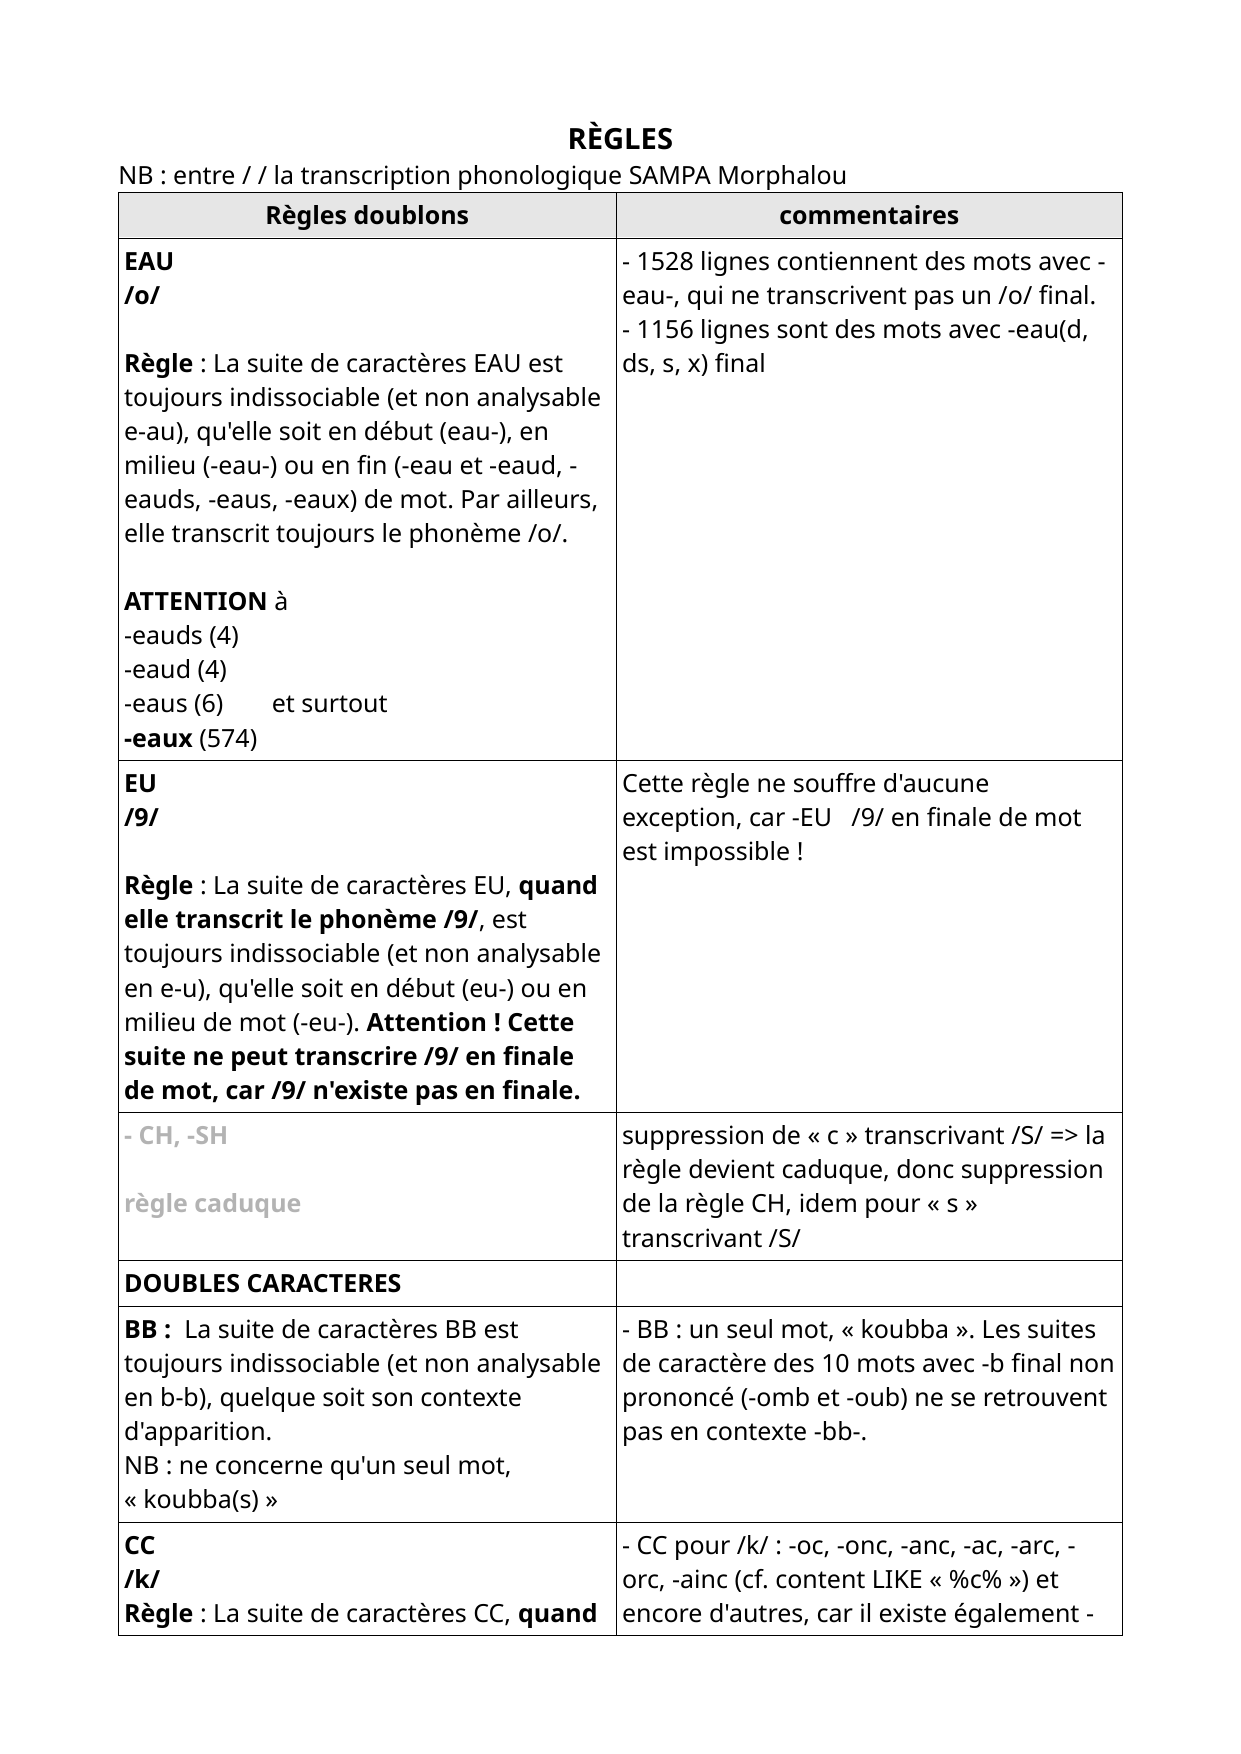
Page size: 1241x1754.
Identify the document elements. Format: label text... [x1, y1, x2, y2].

table_cell Cette règle ne souffre d'aucune exception, car -EU /9/ en finale de mot est impossible ! [617, 761, 1122, 1112]
table_cell - 1528 lignes contiennent des mots avec -eau-, qui ne transcrivent pas un /o/ final. - 1156 lignes sont des mots avec -eau(d, ds, s, x) final [617, 239, 1122, 760]
table_cell suppression de « c » transcrivant /S/ => la règle devient caduque, donc suppression de la règle CH, idem pour « s » transcrivant /S/ [617, 1113, 1122, 1260]
table_cell EU /9/ Règle : La suite de caractères EU, quand elle transcrit le phonème /9/, est toujours indissociable (et non analysable en e-u), qu'elle soit en début (eu-) ou en milieu de mot (-eu-). Attention ! Cette suite ne peut transcrire /9/ en finale de mot, car /9/ n'existe pas en finale. [119, 761, 616, 1112]
table_cell CC /k/ Règle : La suite de caractères CC, quand [119, 1523, 616, 1635]
table_cell - CC pour /k/ : -oc, -onc, -anc, -ac, -arc, -orc, -ainc (cf. content LIKE « %c% ») et encore d'autres, car il existe également [617, 1523, 1122, 1635]
text RÈGLES [118, 118, 1122, 158]
table_cell [617, 1261, 1122, 1306]
table_header commentaires [617, 193, 1122, 237]
table_header Règles doublons [119, 193, 616, 237]
table_cell DOUBLES CARACTERES [119, 1261, 616, 1306]
table_cell EAU /o/ Règle : La suite de caractères EAU est toujours indissociable (et non analysable e-au), qu'elle soit en début (eau-), en milieu (-eau-) ou en fin (-eau et -eaud, -eauds, -eaus, -eaux) de mot. Par ailleurs, elle transcrit toujours le phonème /o/. ATTENTION à -eauds (4) -eaud (4) -eaus (6) et surtout -eaux (574) [119, 239, 616, 760]
table_cell BB : La suite de caractères BB est toujours indissociable (et non analysable en b-b), quelque soit son contexte d'apparition. NB : ne concerne qu'un seul mot, « koubba(s) » [119, 1307, 616, 1522]
table_cell - BB : un seul mot, « koubba ». Les suites de caractère des 10 mots avec -b final non prononcé (-omb et -oub) ne se retrouvent pas en contexte -bb-. [617, 1307, 1122, 1522]
text NB : entre / / la transcription phonologique SAMPA Morphalou [118, 158, 1122, 192]
table_cell - CH, -SH règle caduque [119, 1113, 616, 1260]
